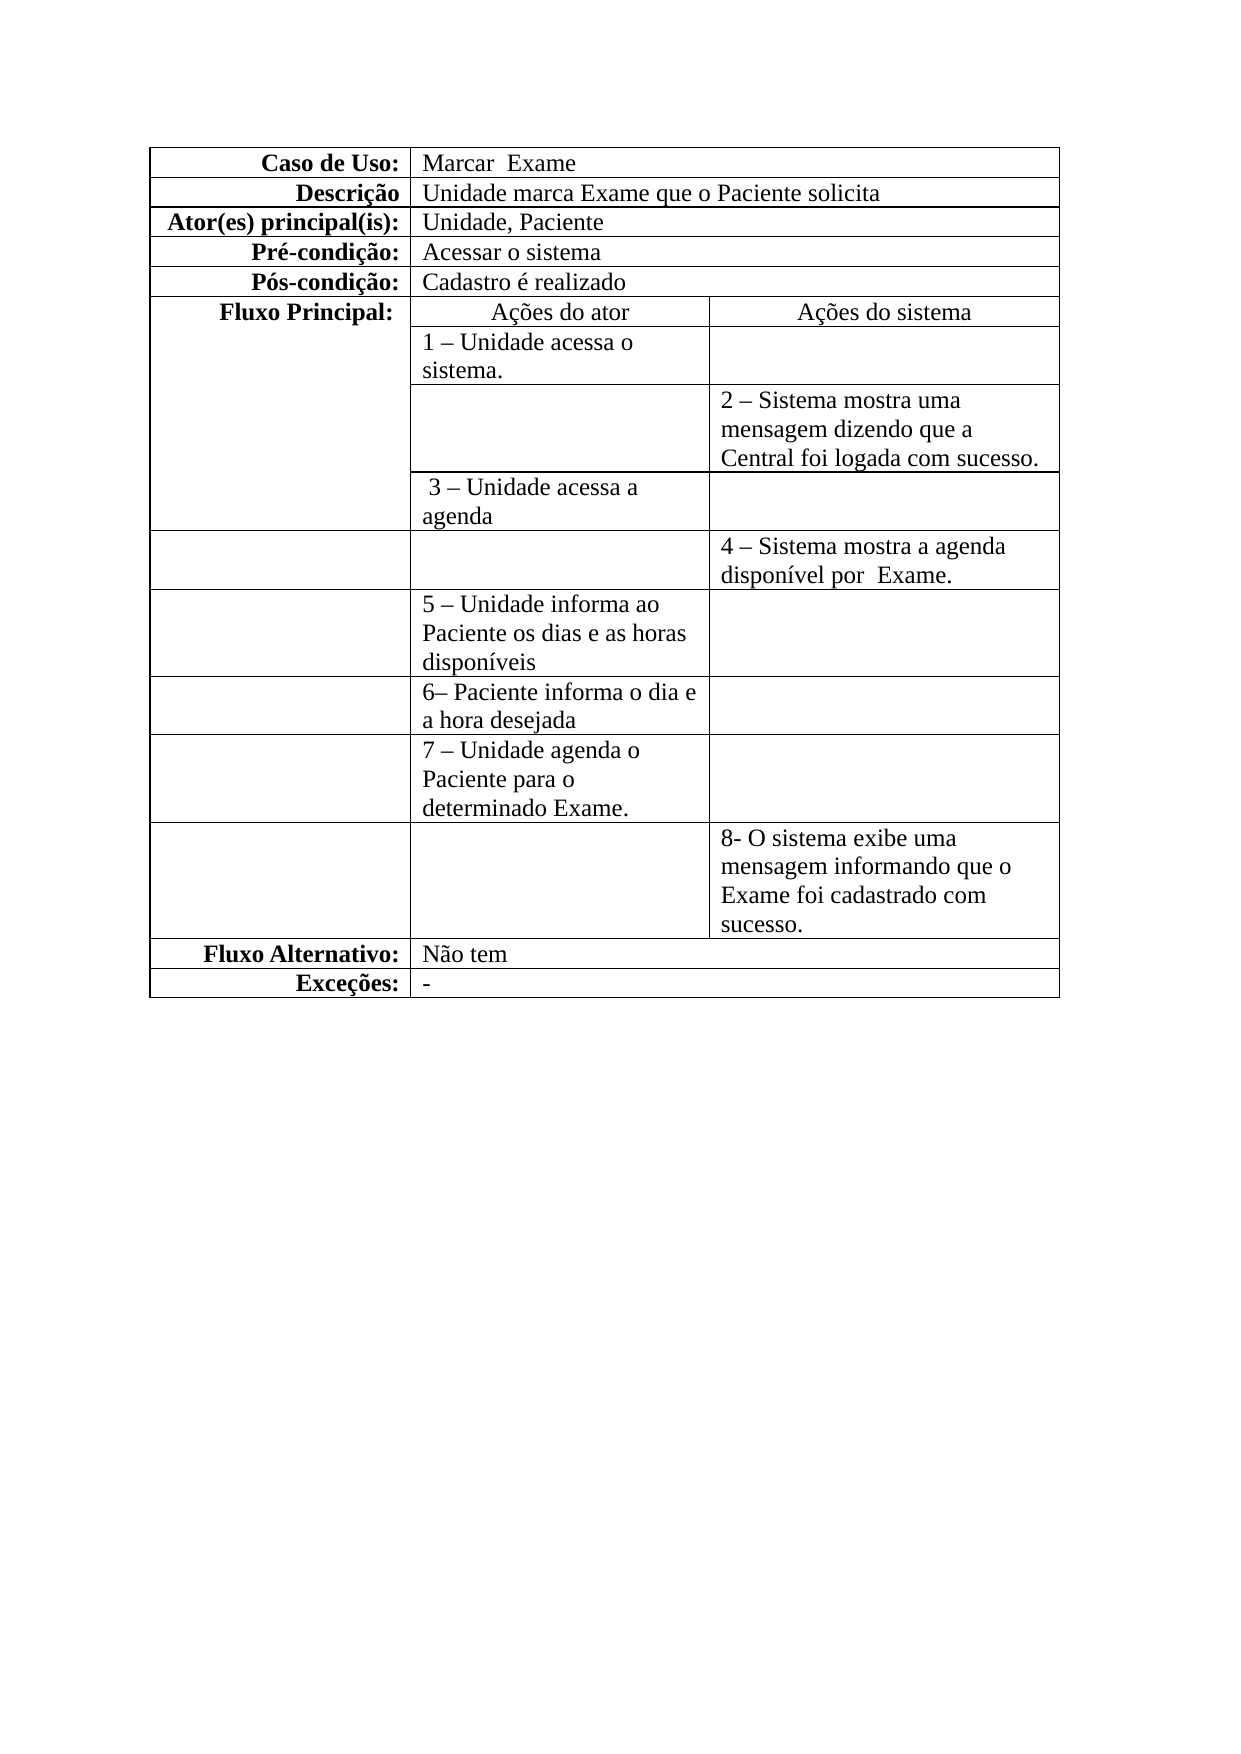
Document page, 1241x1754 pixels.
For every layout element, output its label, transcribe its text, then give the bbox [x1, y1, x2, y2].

table_cell [411, 385, 709, 471]
table_cell 8- O sistema exibe uma mensagem informando que o Exame foi cadastrado com sucesso. [710, 823, 1059, 938]
table_cell 3 – Unidade acessa a agenda [411, 473, 709, 530]
table_cell Acessar o sistema [411, 237, 1059, 266]
table_cell Não tem [411, 939, 1059, 967]
table_cell 4 – Sistema mostra a agenda disponível por Exame. [710, 531, 1059, 588]
table_cell [710, 735, 1059, 822]
table_cell Fluxo Alternativo: [151, 939, 410, 967]
table_cell Fluxo Principal: [151, 297, 410, 530]
table_cell [411, 531, 709, 588]
table_cell Ações do ator [411, 297, 709, 326]
table_cell Ações do sistema [710, 297, 1059, 326]
table_cell [411, 823, 709, 938]
table_cell [710, 677, 1059, 734]
table_header Marcar Exame [411, 148, 1059, 177]
table_cell Unidade, Paciente [411, 208, 1059, 236]
table_cell [710, 590, 1059, 676]
table_cell [151, 735, 410, 822]
table_cell [151, 677, 410, 734]
table_cell 5 – Unidade informa ao Paciente os dias e as horas disponíveis [411, 590, 709, 676]
table_cell - [411, 969, 1059, 997]
table_cell [151, 531, 410, 588]
table_cell [710, 473, 1059, 530]
table_cell Unidade marca Exame que o Paciente solicita [411, 178, 1059, 206]
table_cell 6– Paciente informa o dia e a hora desejada [411, 677, 709, 734]
table_cell 1 – Unidade acessa o sistema. [411, 327, 709, 384]
table_cell 7 – Unidade agenda o Paciente para o determinado Exame. [411, 735, 709, 822]
table_cell Cadastro é realizado [411, 267, 1059, 296]
table_cell Pós-condição: [151, 267, 410, 296]
table_cell [710, 327, 1059, 384]
table_cell [151, 590, 410, 676]
table_cell Ator(es) principal(is): [151, 208, 410, 236]
table_cell Pré-condição: [151, 237, 410, 266]
table_cell 2 – Sistema mostra uma mensagem dizendo que a Central foi logada com sucesso. [710, 385, 1059, 471]
table_cell Descrição [151, 178, 410, 206]
table_cell [151, 823, 410, 938]
table_header Caso de Uso: [151, 148, 410, 177]
table_cell Exceções: [151, 969, 410, 997]
